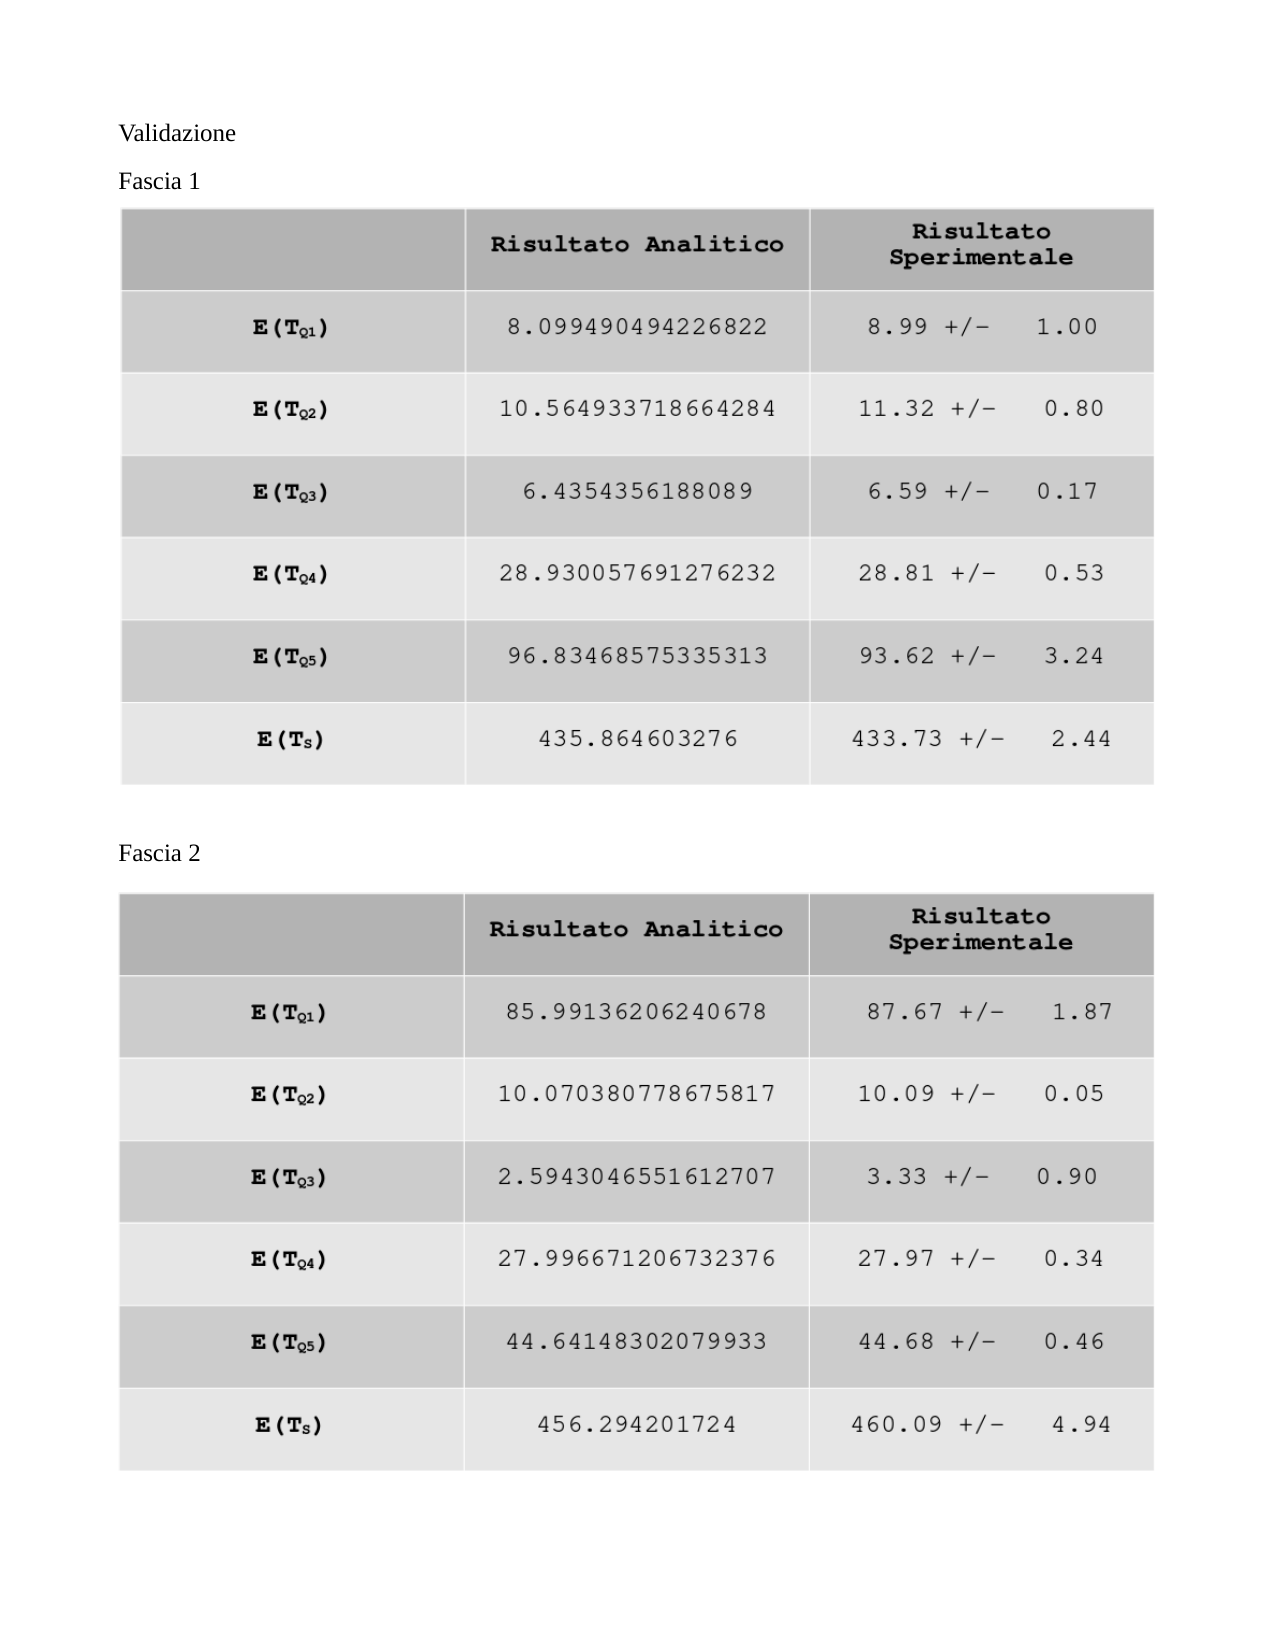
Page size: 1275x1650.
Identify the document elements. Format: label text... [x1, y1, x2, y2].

picture [118, 204, 1157, 787]
text Fascia 2 [118, 838, 1157, 867]
picture [118, 891, 1157, 1475]
text Validazione [118, 118, 1157, 147]
text Fascia 1 [118, 166, 1157, 194]
